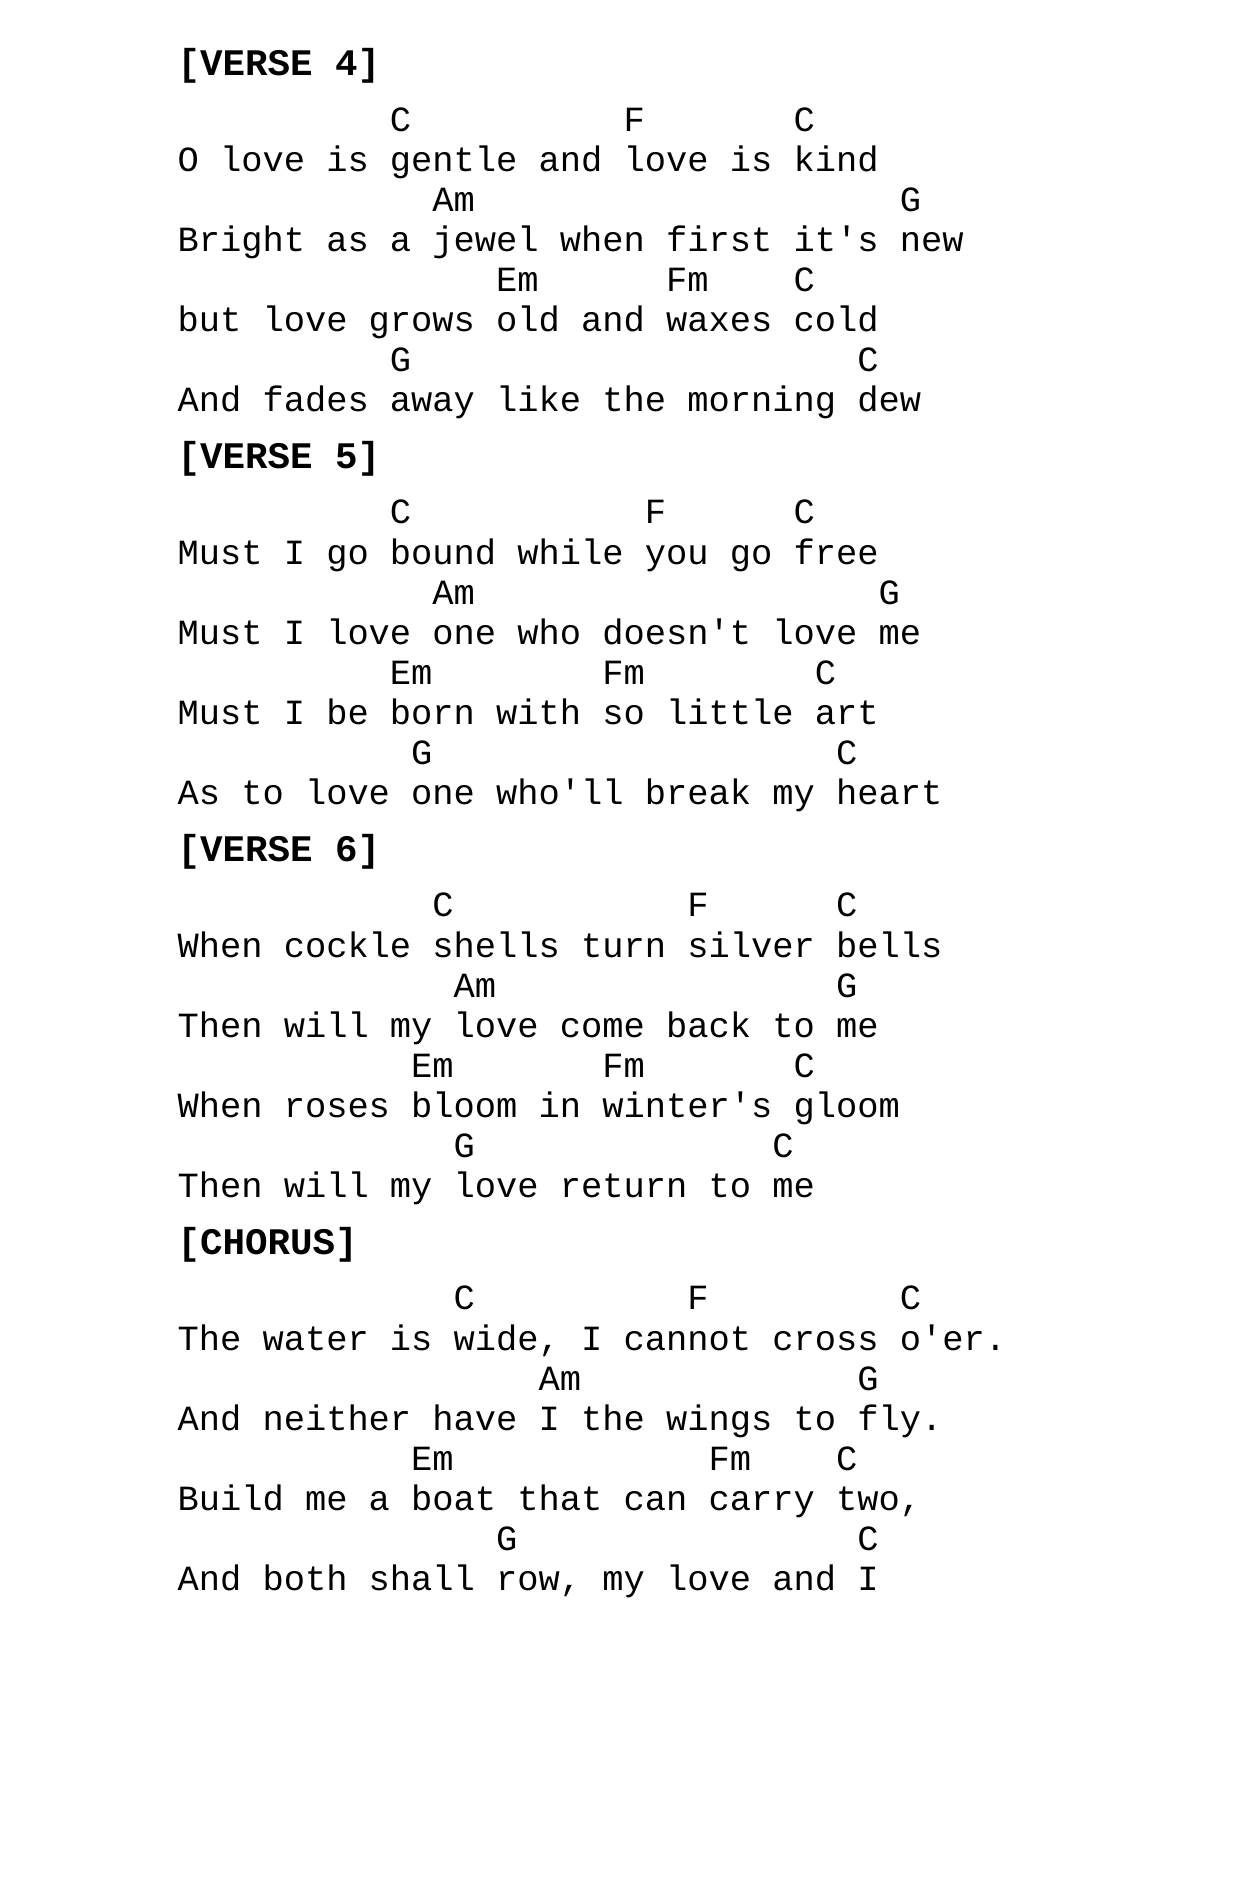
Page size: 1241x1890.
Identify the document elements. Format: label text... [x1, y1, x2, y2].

text G C [177, 735, 1196, 775]
text but love grows old and waxes cold [177, 302, 1196, 342]
text Then will my love come back to me [177, 1008, 1196, 1048]
text Then will my love return to me [177, 1168, 1196, 1208]
subtitle [CHORUS] [177, 1223, 1196, 1266]
text Em Fm C [177, 655, 1196, 695]
text Am G [177, 182, 1196, 222]
text When roses bloom in winter's gloom [177, 1088, 1196, 1128]
text Em Fm C [177, 1048, 1196, 1088]
text C F C [177, 494, 1196, 534]
text And fades away like the morning dew [177, 382, 1196, 422]
text Em Fm C [177, 262, 1196, 302]
text The water is wide, I cannot cross o'er. [177, 1320, 1196, 1361]
text And neither have I the wings to fly. [177, 1401, 1196, 1441]
text G C [177, 342, 1196, 382]
text C F C [177, 102, 1196, 142]
text C F C [177, 887, 1196, 927]
text As to love one who'll break my heart [177, 775, 1196, 815]
text Must I be born with so little art [177, 695, 1196, 735]
subtitle [VERSE 5] [177, 437, 1196, 480]
text Am G [177, 575, 1196, 615]
text Must I go bound while you go free [177, 534, 1196, 575]
subtitle [VERSE 6] [177, 830, 1196, 873]
text G C [177, 1521, 1196, 1561]
text Must I love one who doesn't love me [177, 615, 1196, 655]
text Bright as a jewel when first it's new [177, 222, 1196, 262]
text G C [177, 1128, 1196, 1168]
text C F C [177, 1280, 1196, 1320]
text And both shall row, my love and I [177, 1561, 1196, 1601]
subtitle [VERSE 4] [177, 44, 1196, 87]
text When cockle shells turn silver bells [177, 927, 1196, 968]
text Am G [177, 1361, 1196, 1401]
text Build me a boat that can carry two, [177, 1481, 1196, 1521]
text Am G [177, 968, 1196, 1008]
text O love is gentle and love is kind [177, 142, 1196, 182]
text Em Fm C [177, 1441, 1196, 1481]
